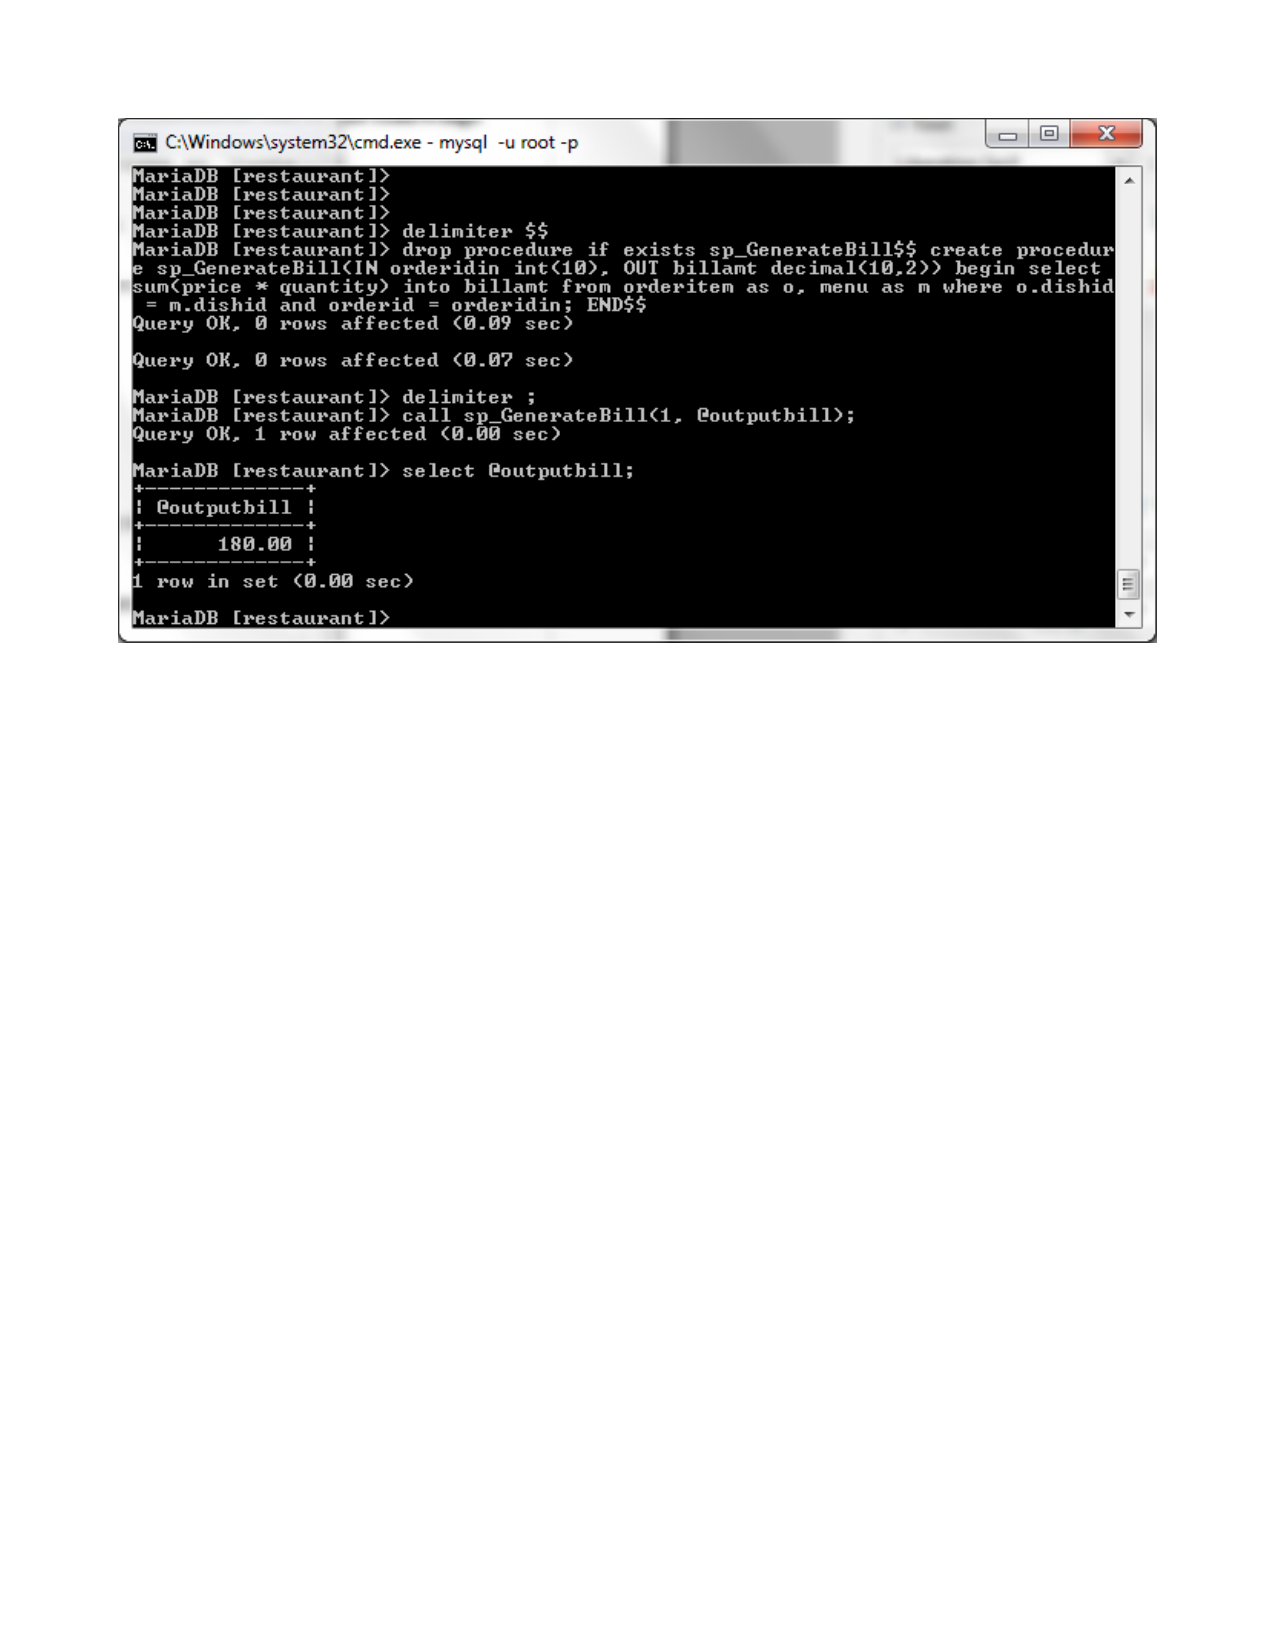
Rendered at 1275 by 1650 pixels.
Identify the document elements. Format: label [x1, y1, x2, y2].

picture [118, 118, 1157, 643]
